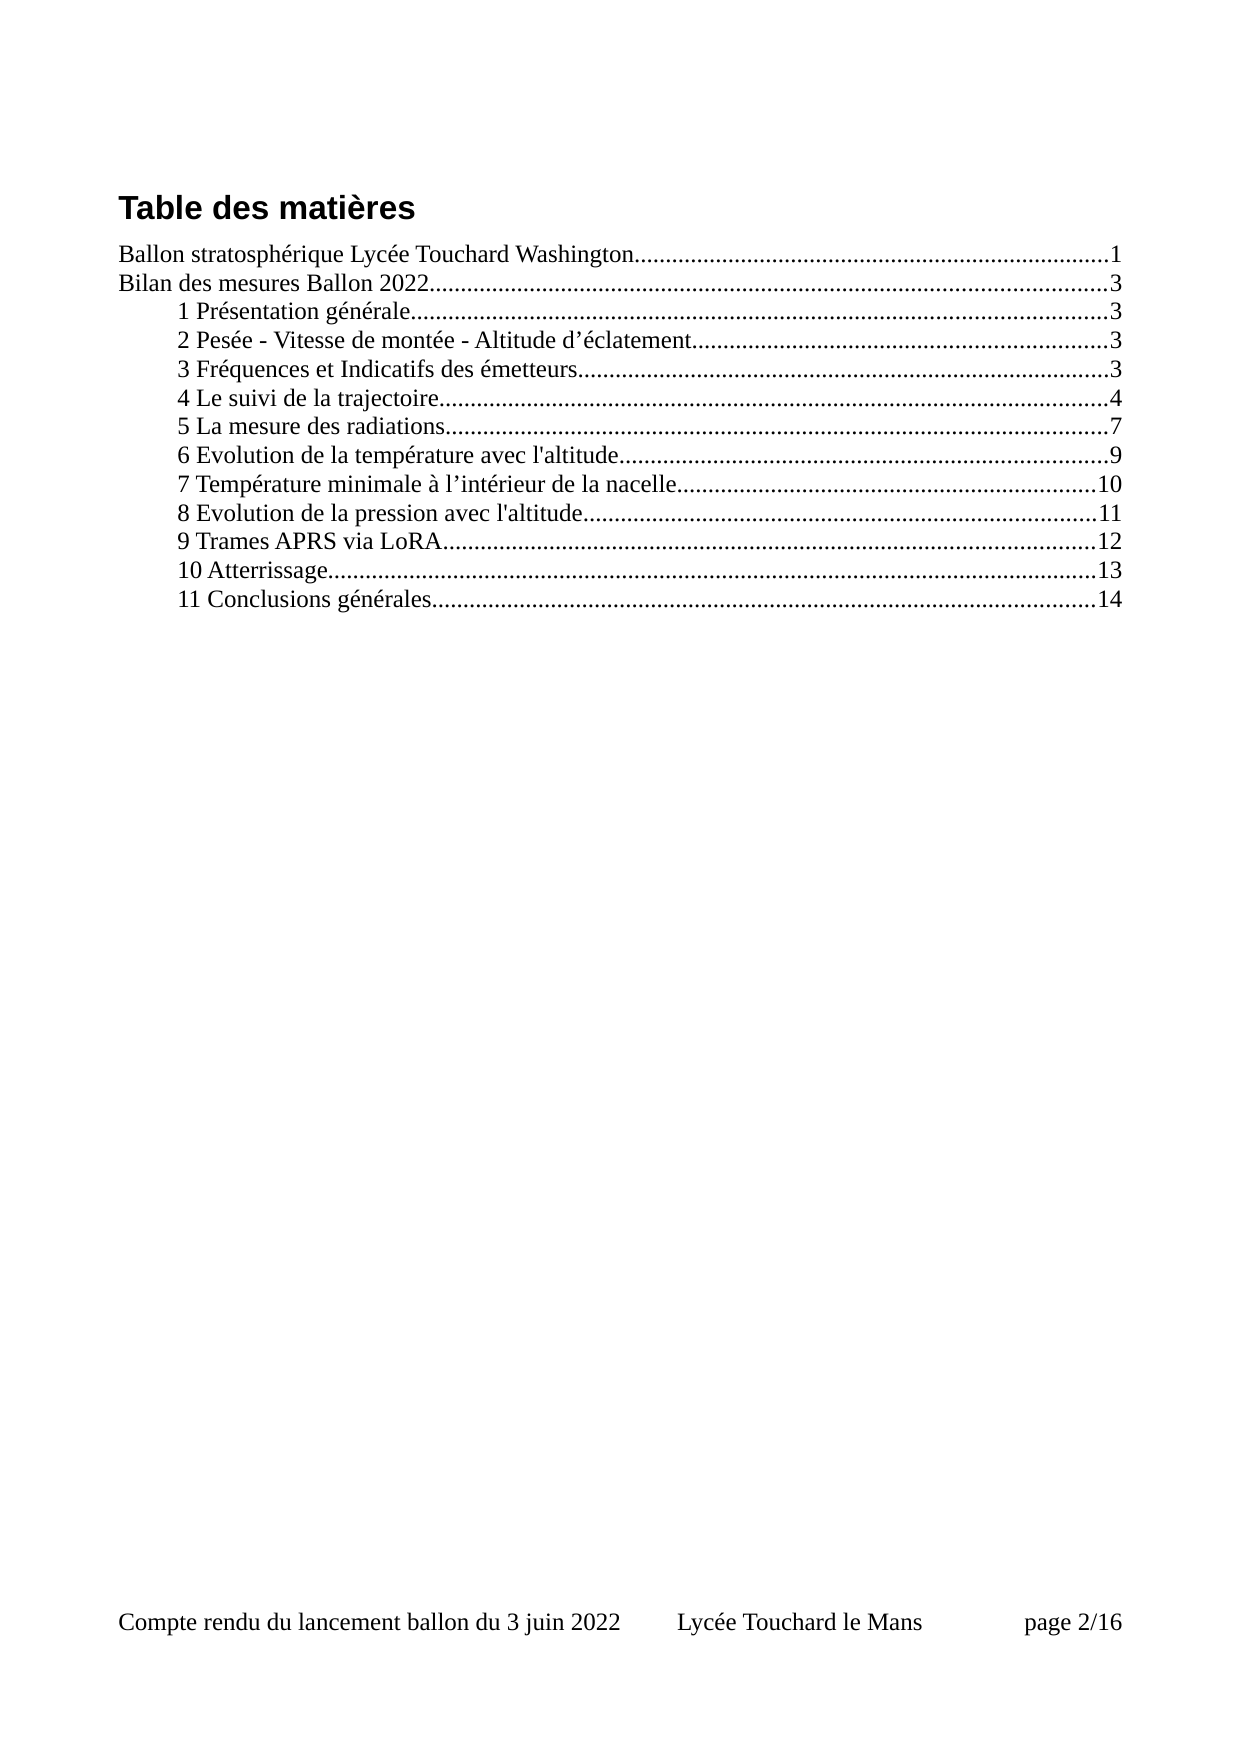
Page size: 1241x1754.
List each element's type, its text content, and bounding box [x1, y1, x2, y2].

text 11 Conclusions générales 14 [177, 584, 1122, 613]
text 9 Trames APRS via LoRA 12 [177, 526, 1122, 555]
text 5 La mesure des radiations 7 [177, 411, 1122, 440]
text 6 Evolution de la température avec l'altitude 9 [177, 440, 1122, 469]
text Ballon stratosphérique Lycée Touchard Washington 1 [118, 239, 1122, 268]
text 1 Présentation générale 3 [177, 296, 1122, 325]
text 8 Evolution de la pression avec l'altitude 11 [177, 498, 1122, 526]
text 4 Le suivi de la trajectoire 4 [177, 383, 1122, 411]
text Bilan des mesures Ballon 2022 3 [118, 268, 1122, 296]
text 2 Pesée - Vitesse de montée - Altitude d’éclatement 3 [177, 325, 1122, 354]
subtitle Table des matières [118, 188, 1122, 226]
text 3 Fréquences et Indicatifs des émetteurs 3 [177, 354, 1122, 383]
text 10 Atterrissage 13 [177, 555, 1122, 584]
text 7 Température minimale à l’intérieur de la nacelle 10 [177, 469, 1122, 498]
